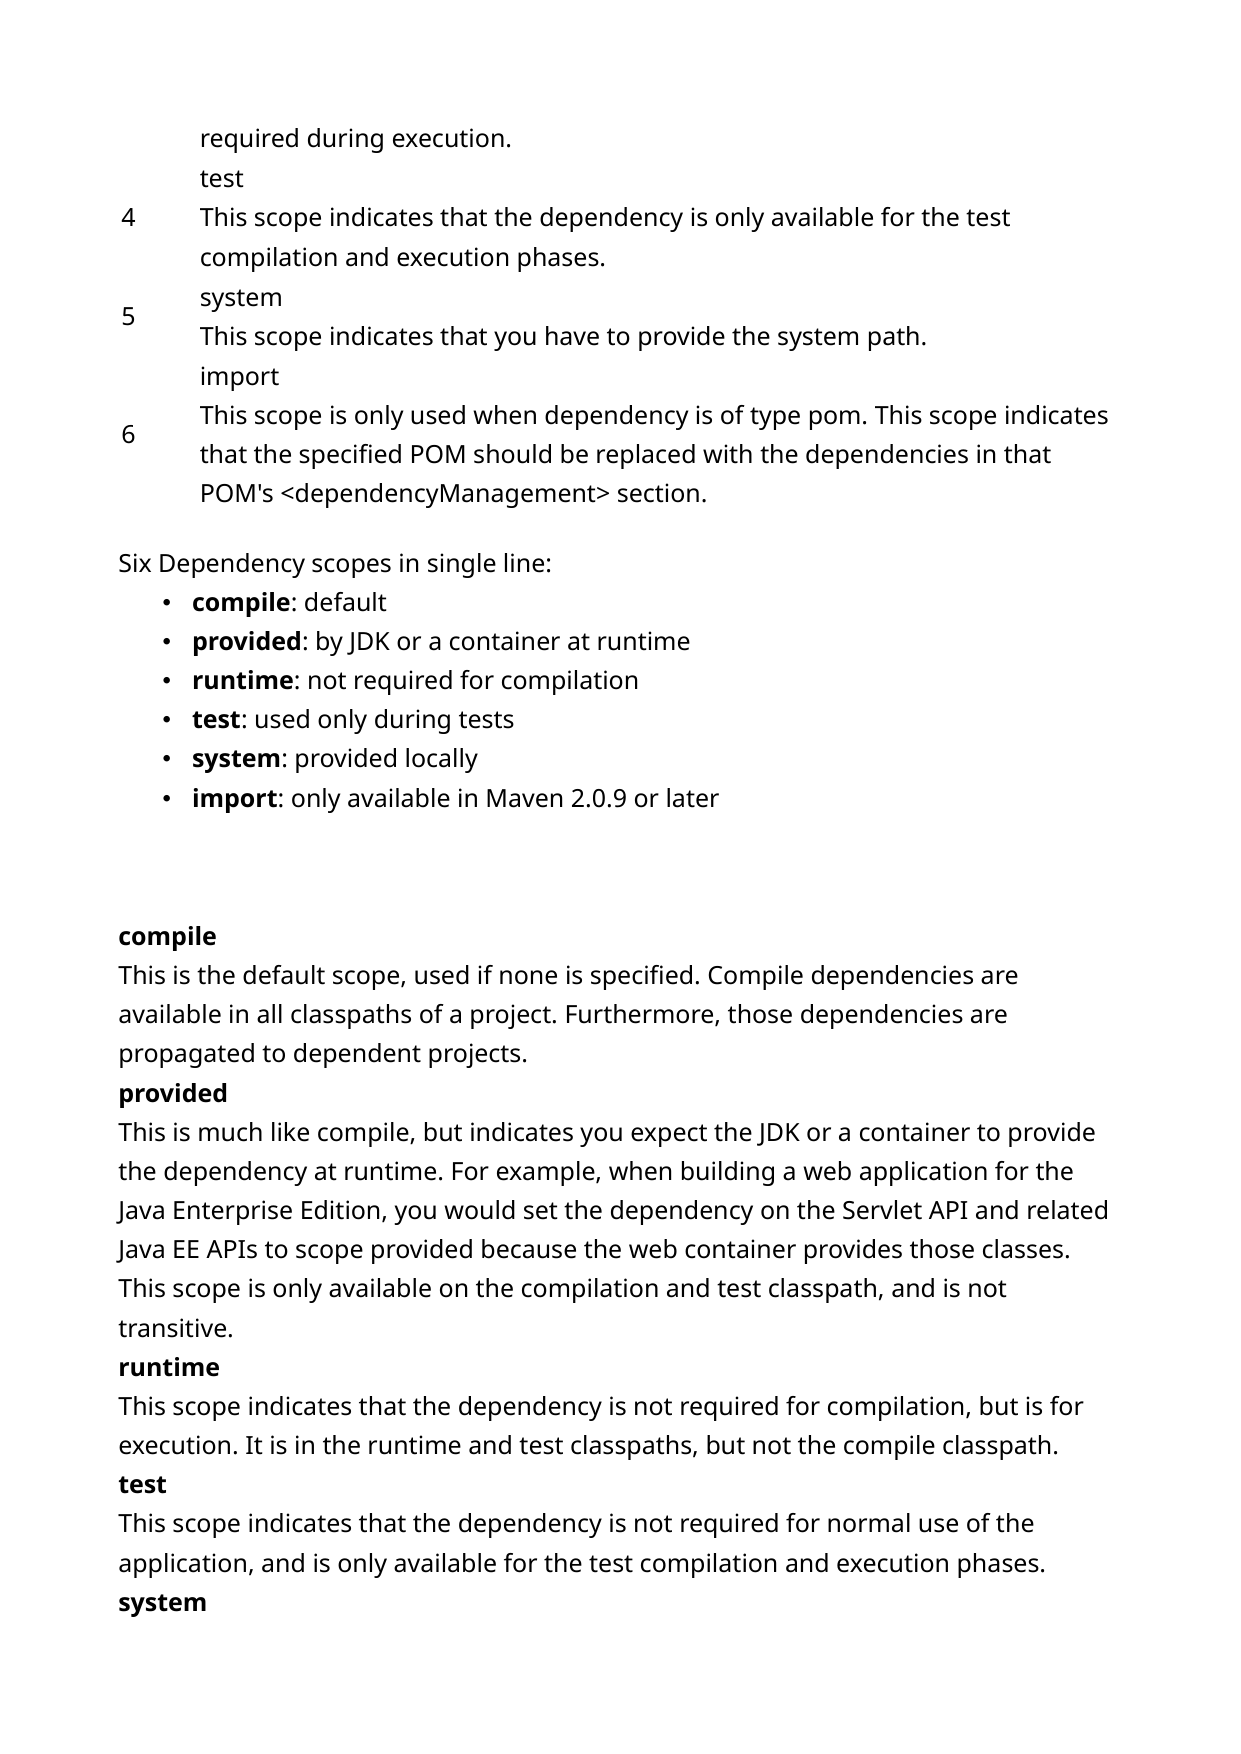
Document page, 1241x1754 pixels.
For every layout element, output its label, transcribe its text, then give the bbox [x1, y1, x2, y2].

table_cell [118, 118, 197, 158]
table_cell 6 [118, 355, 197, 513]
list test: used only during tests [162, 702, 1122, 736]
text system [118, 1584, 1122, 1618]
text provided [118, 1075, 1122, 1109]
list provided: by JDK or a container at runtime [162, 624, 1122, 658]
table_cell system This scope indicates that you have to provide the system path. [197, 276, 1122, 355]
text This is the default scope, used if none is specified. Compile dependencies are available in all classpaths of a project. Furthermore, those dependencies are propagated to dependent projects. [118, 958, 1122, 1070]
table_cell import This scope is only used when dependency is of type pom. This scope indicates that the specified POM should be replaced with the dependencies in that POM's <dependencyManagement> section. [197, 355, 1122, 513]
table_cell required during execution. [197, 118, 1122, 158]
text This scope indicates that the dependency is not required for normal use of the application, and is only available for the test compilation and execution phases. [118, 1506, 1122, 1579]
text This scope indicates that the dependency is not required for compilation, but is for execution. It is in the runtime and test classpaths, but not the compile classpath. [118, 1388, 1122, 1462]
list system: provided locally [162, 741, 1122, 775]
text test [118, 1467, 1122, 1501]
text This is much like compile, but indicates you expect the JDK or a container to provide the dependency at runtime. For example, when building a web application for the Java Enterprise Edition, you would set the dependency on the Servlet API and related Java EE APIs to scope provided because the web container provides those classes. This scope is only available on the compilation and test classpath, and is not transitive. [118, 1114, 1122, 1344]
list import: only available in Maven 2.0.9 or later [162, 780, 1122, 814]
text Six Dependency scopes in single line: [118, 545, 1122, 579]
list runtime: not required for compilation [162, 663, 1122, 697]
table_cell 4 [118, 158, 197, 276]
table_cell test This scope indicates that the dependency is only available for the test compilation and execution phases. [197, 158, 1122, 276]
list compile: default [162, 584, 1122, 618]
table_cell 5 [118, 276, 197, 355]
text compile [118, 918, 1122, 953]
text runtime [118, 1349, 1122, 1383]
